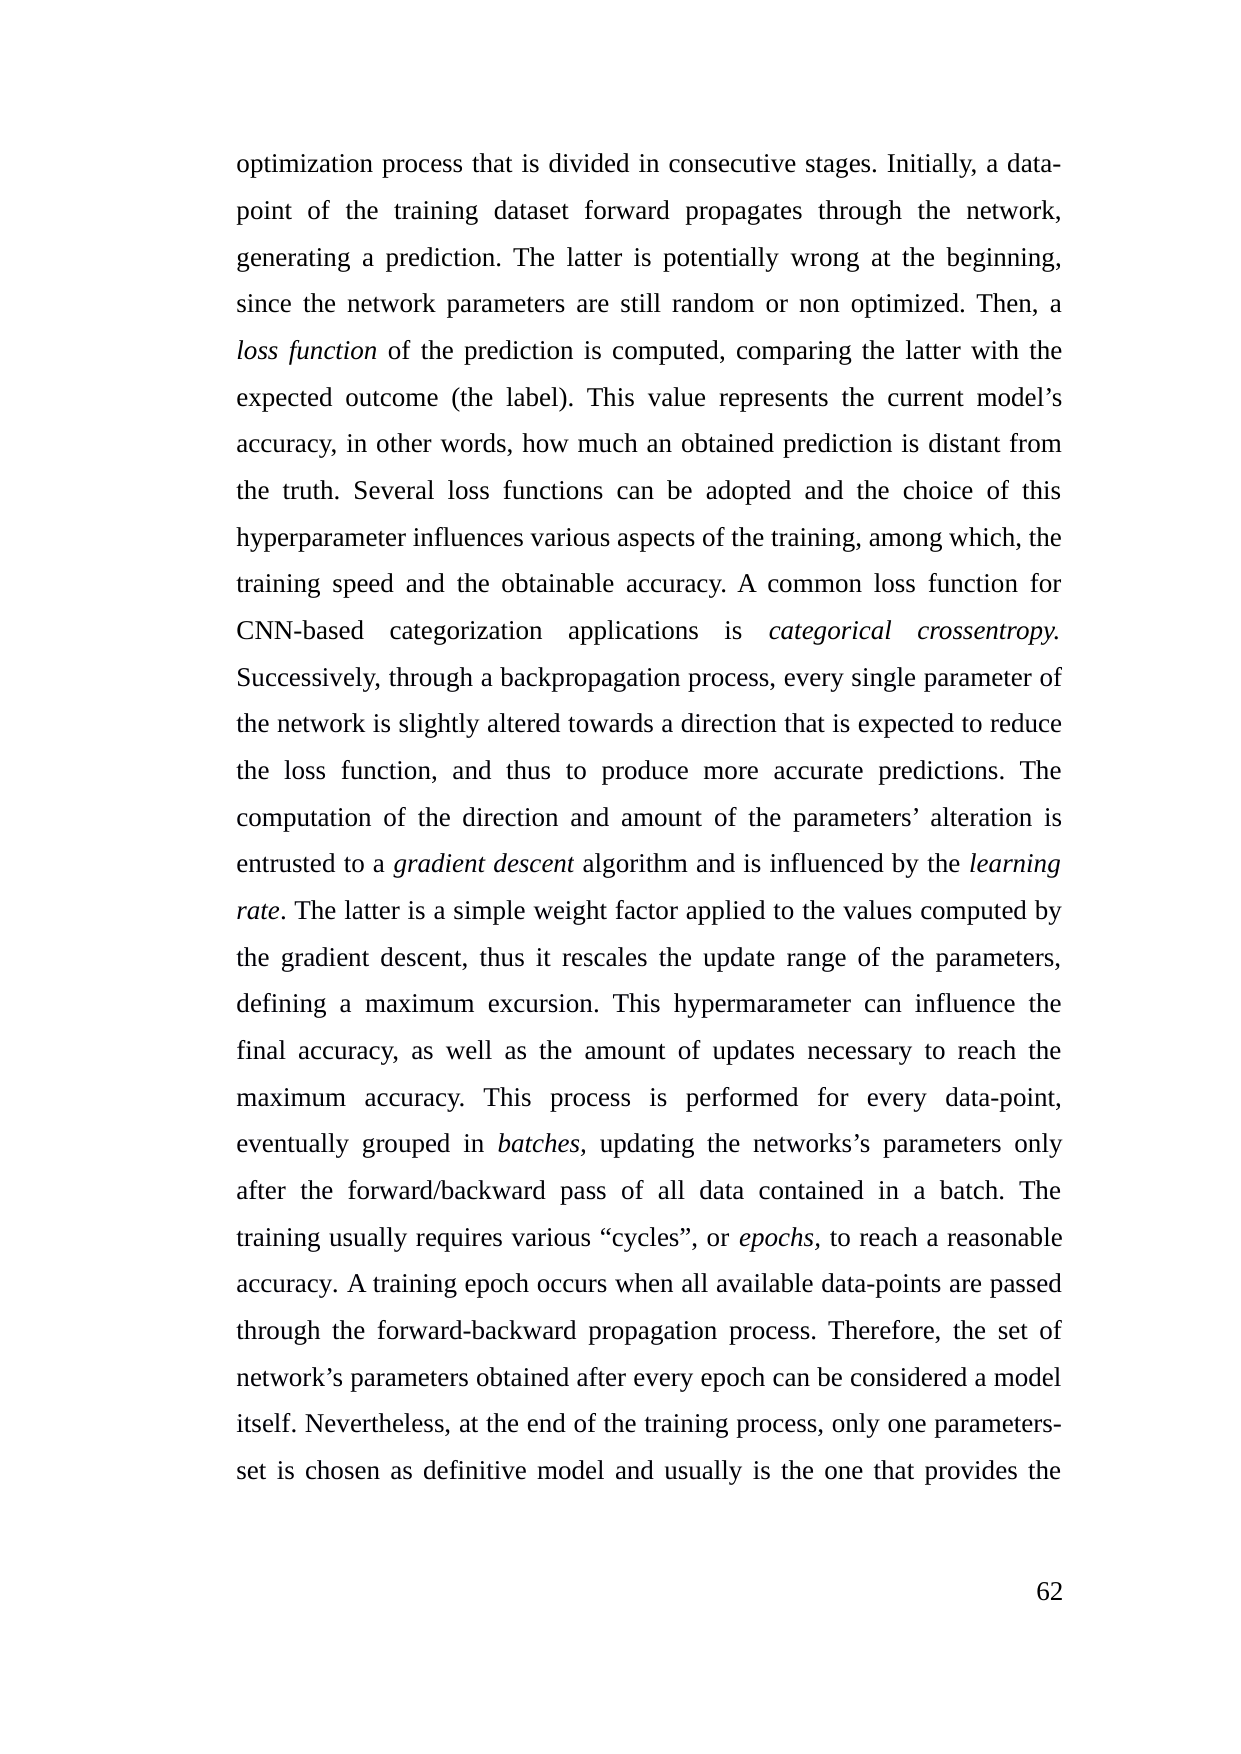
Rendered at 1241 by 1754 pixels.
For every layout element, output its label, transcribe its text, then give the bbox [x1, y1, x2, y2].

text optimization process that is divided in consecutive stages. Initially, a data-point of the training dataset forward propagates through the network, generating a prediction. The latter is potentially wrong at the beginning, since the network parameters are still random or non optimized. Then, a loss function of the prediction is computed, comparing the latter with the expected outcome (the label). This value represents the current model’s accuracy, in other words, how much an obtained prediction is distant from the truth. Several loss functions can be adopted and the choice of this hyperparameter influences various aspects of the training, among which, the training speed and the obtainable accuracy. A common loss function for CNN-based categorization applications is categorical crossentropy. Successively, through a backpropagation process, every single parameter of the network is slightly altered towards a direction that is expected to reduce the loss function, and thus to produce more accurate predictions. The computation of the direction and amount of the parameters’ alteration is entrusted to a gradient descent algorithm and is influenced by the learning rate. The latter is a simple weight factor applied to the values computed by the gradient descent, thus it rescales the update range of the parameters, defining a maximum excursion. This hypermarameter can influence the final accuracy, as well as the amount of updates necessary to reach the maximum accuracy. This process is performed for every data-point, eventually grouped in batches, updating the networks’s parameters only after the forward/backward pass of all data contained in a batch. The training usually requires various “cycles”, or epochs, to reach a reasonable accuracy. A training epoch occurs when all available data-points are passed through the forward-backward propagation process. Therefore, the set of network’s parameters obtained after every epoch can be considered a model itself. Nevertheless, at the end of the training process, only one parameters-set is chosen as definitive model and usually is the one that provides the [236, 148, 1063, 1485]
